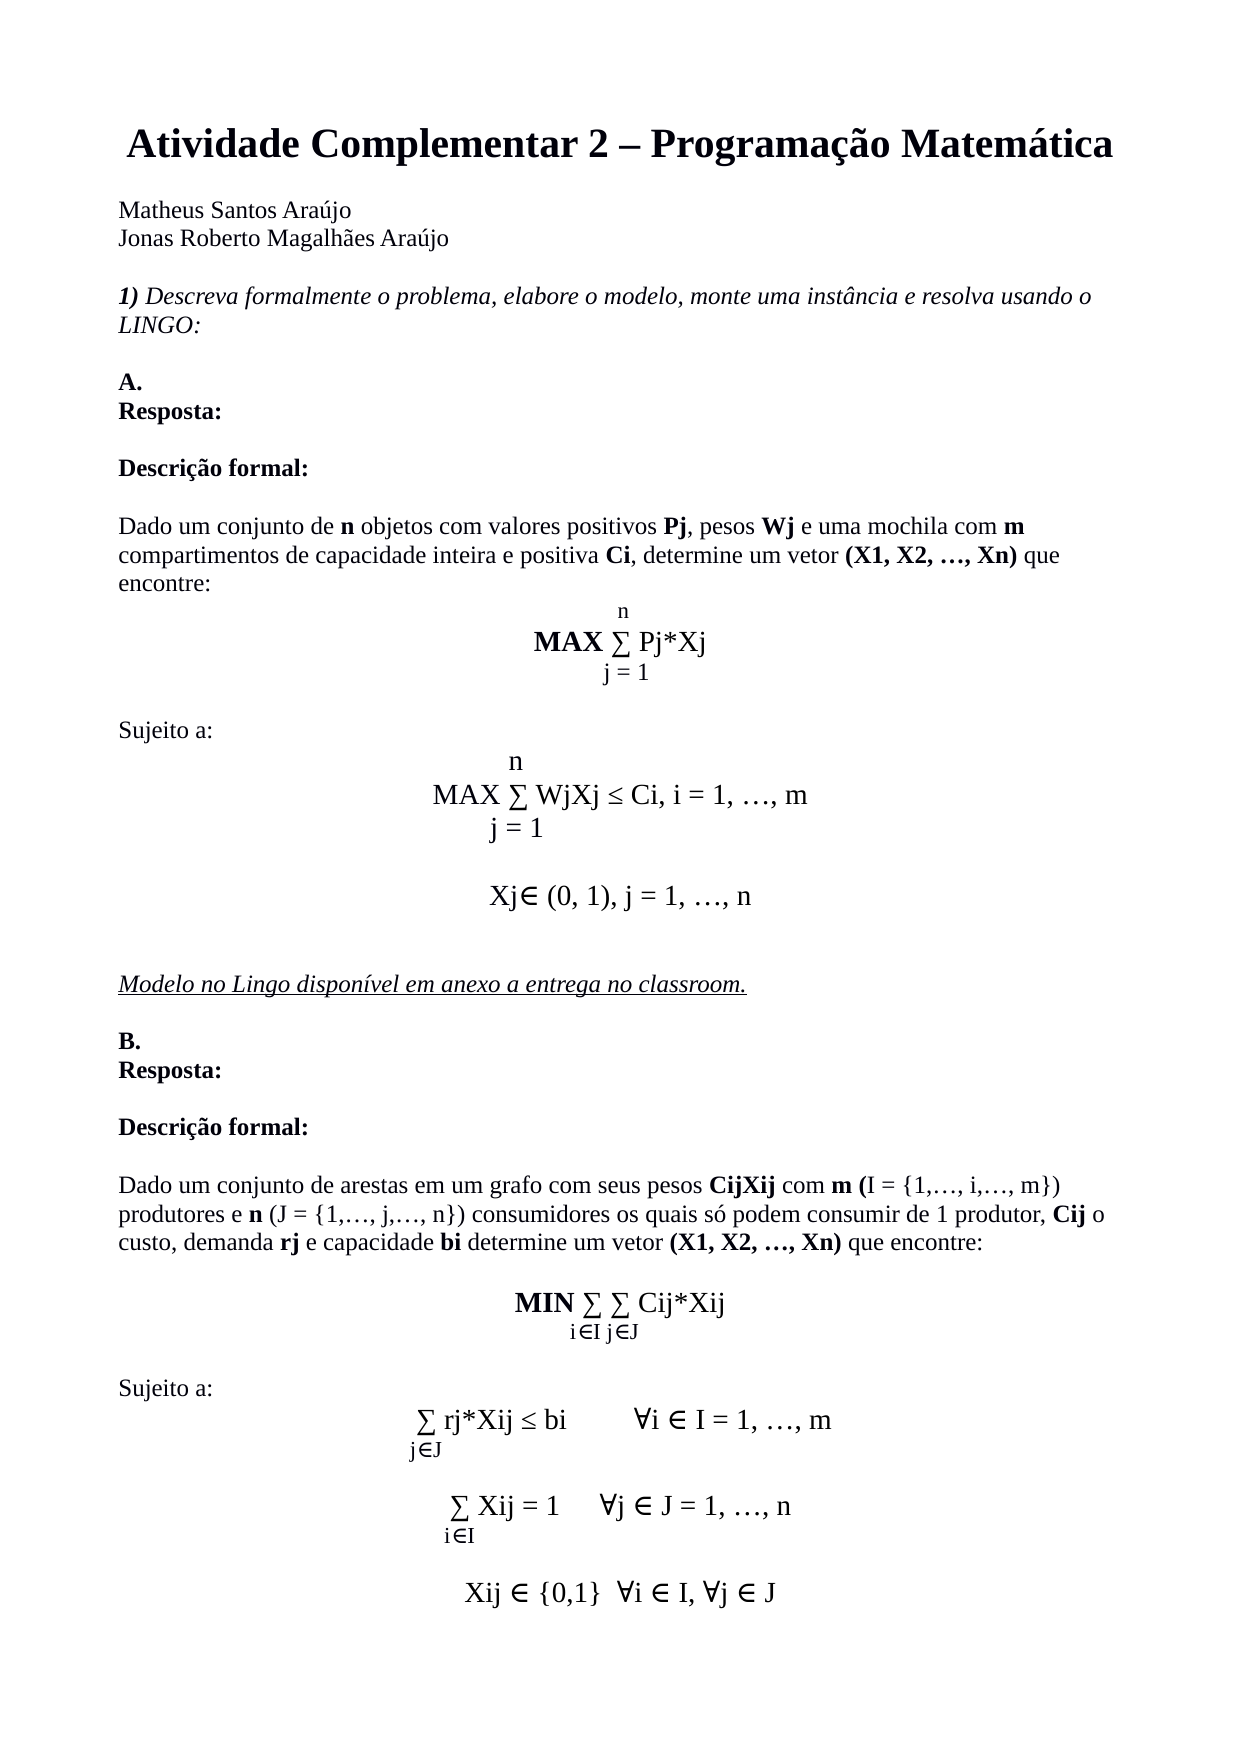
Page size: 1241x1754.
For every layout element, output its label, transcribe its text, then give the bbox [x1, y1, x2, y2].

text Modelo no Lingo disponível em anexo a entrega no classroom. [118, 969, 1122, 997]
text Matheus Santos Araújo [118, 195, 1122, 223]
text j = 1 [118, 811, 1122, 844]
text Resposta: [118, 396, 1122, 425]
text i∈I [118, 1522, 1122, 1548]
text MAX ∑ Pj*Xj [118, 624, 1122, 657]
text Xj∈ (0, 1), j = 1, …, n [118, 878, 1122, 911]
text A. [118, 367, 1122, 396]
text ∑ Xij = 1 ∀j ∈ J = 1, …, n [118, 1488, 1122, 1522]
text MAX ∑ WjXj ≤ Ci, i = 1, …, m [118, 777, 1122, 811]
text j∈J [118, 1436, 1122, 1462]
text 1) Descreva formalmente o problema, elabore o modelo, monte uma instância e resolva usando o LINGO: [118, 281, 1122, 338]
text Resposta: [118, 1055, 1122, 1084]
text j = 1 [118, 657, 1122, 686]
text Atividade Complementar 2 – Programação Matemática [118, 118, 1122, 166]
text Xij ∈ {0,1} ∀i ∈ I, ∀j ∈ J [118, 1575, 1122, 1608]
text n [118, 597, 1122, 624]
text Jonas Roberto Magalhães Araújo [118, 223, 1122, 252]
text B. [118, 1026, 1122, 1055]
text Sujeito a: [118, 715, 1122, 743]
text Dado um conjunto de n objetos com valores positivos Pj, pesos Wj e uma mochila com m compartimentos de capacidade inteira e positiva Ci, determine um vetor (X1, X2, …, Xn) que encontre: [118, 511, 1122, 597]
text ∑ rj*Xij ≤ bi ∀i ∈ I = 1, …, m [118, 1402, 1122, 1436]
text i∈I j∈J [118, 1318, 1122, 1345]
text Dado um conjunto de arestas em um grafo com seus pesos CijXij com m (I = {1,…, i,…, m}) produtores e n (J = {1,…, j,…, n}) consumidores os quais só podem consumir de 1 produtor, Cij o custo, demanda rj e capacidade bi determine um vetor (X1, X2, …, Xn) que encontre: [118, 1170, 1122, 1256]
text Descrição formal: [118, 1112, 1122, 1141]
text MIN ∑ ∑ Cij*Xij [118, 1285, 1122, 1318]
text Sujeito a: [118, 1373, 1122, 1402]
text n [118, 743, 1122, 777]
text Descrição formal: [118, 453, 1122, 482]
